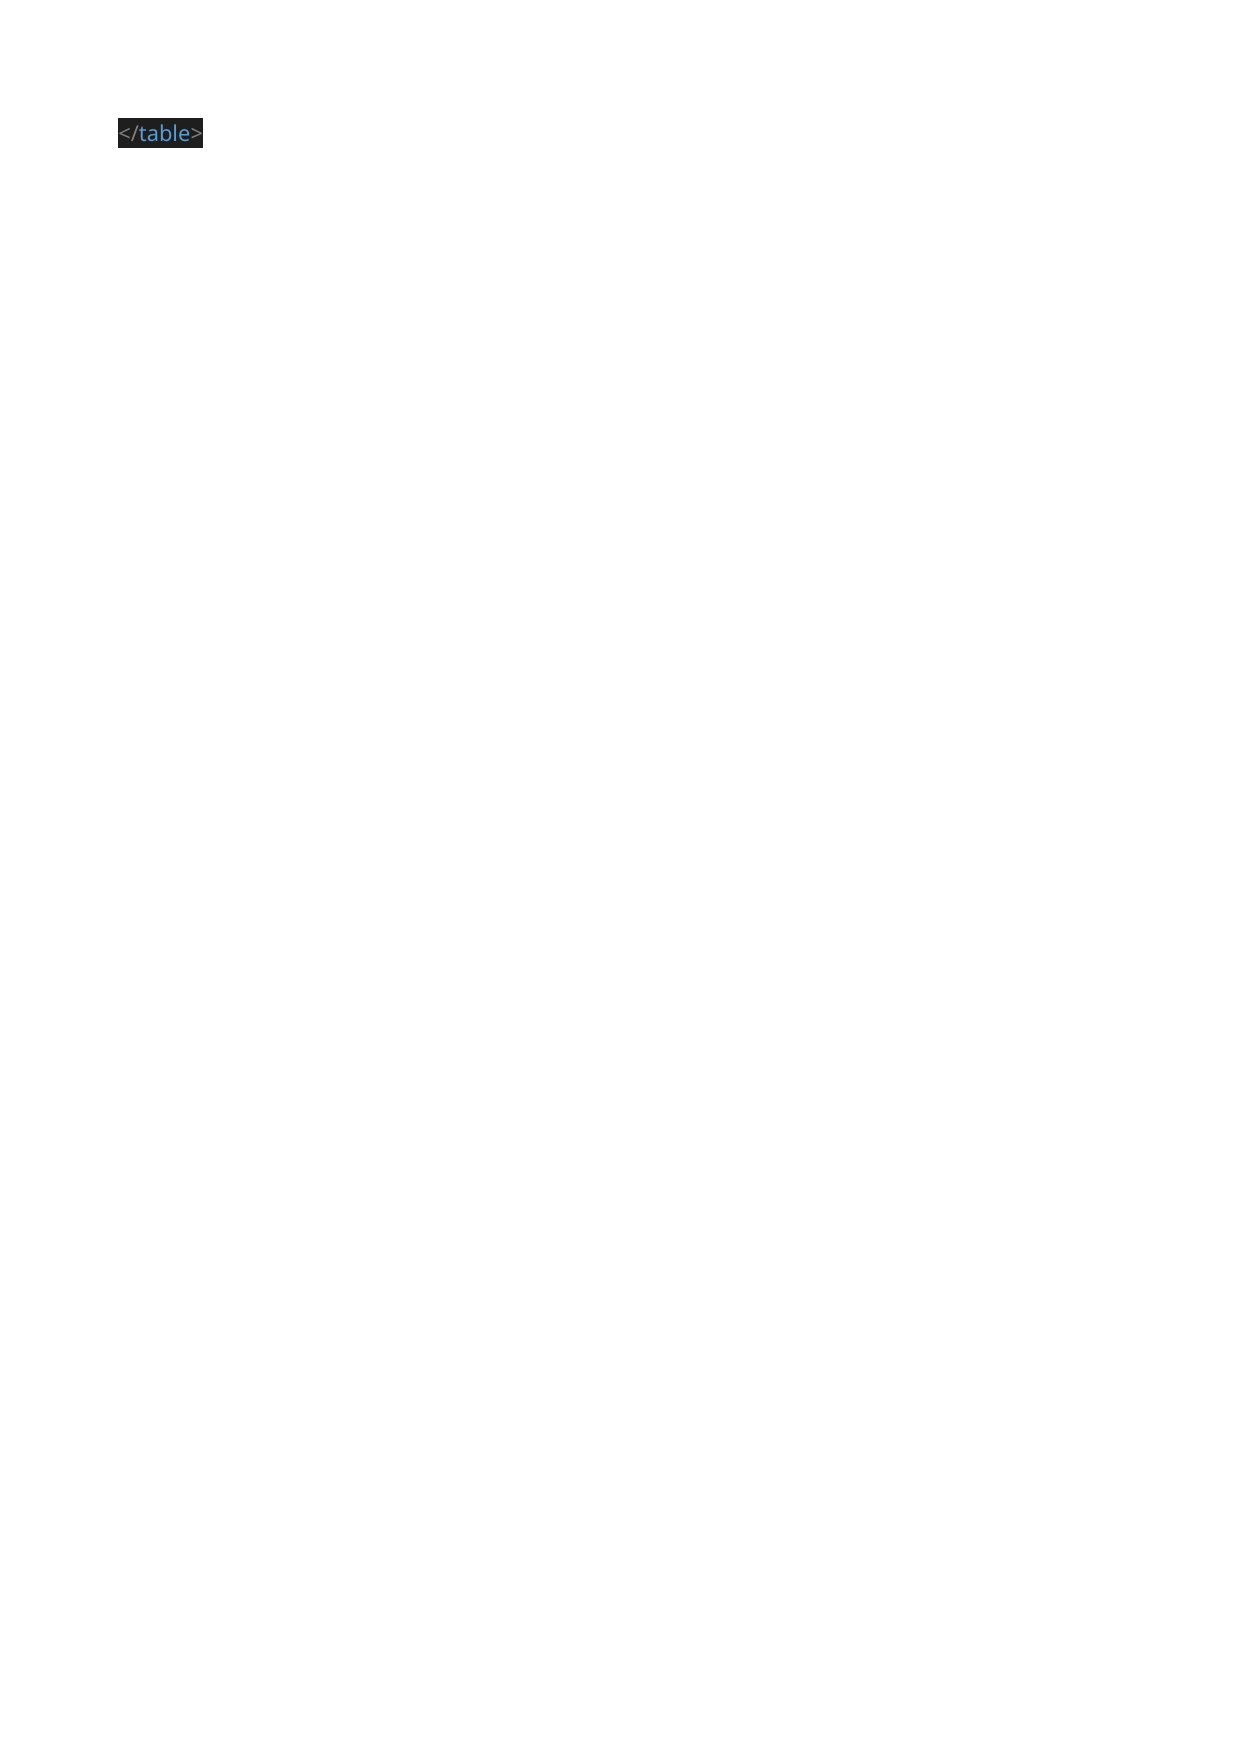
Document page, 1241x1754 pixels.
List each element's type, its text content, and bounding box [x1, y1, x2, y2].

text </table> [118, 118, 1122, 148]
